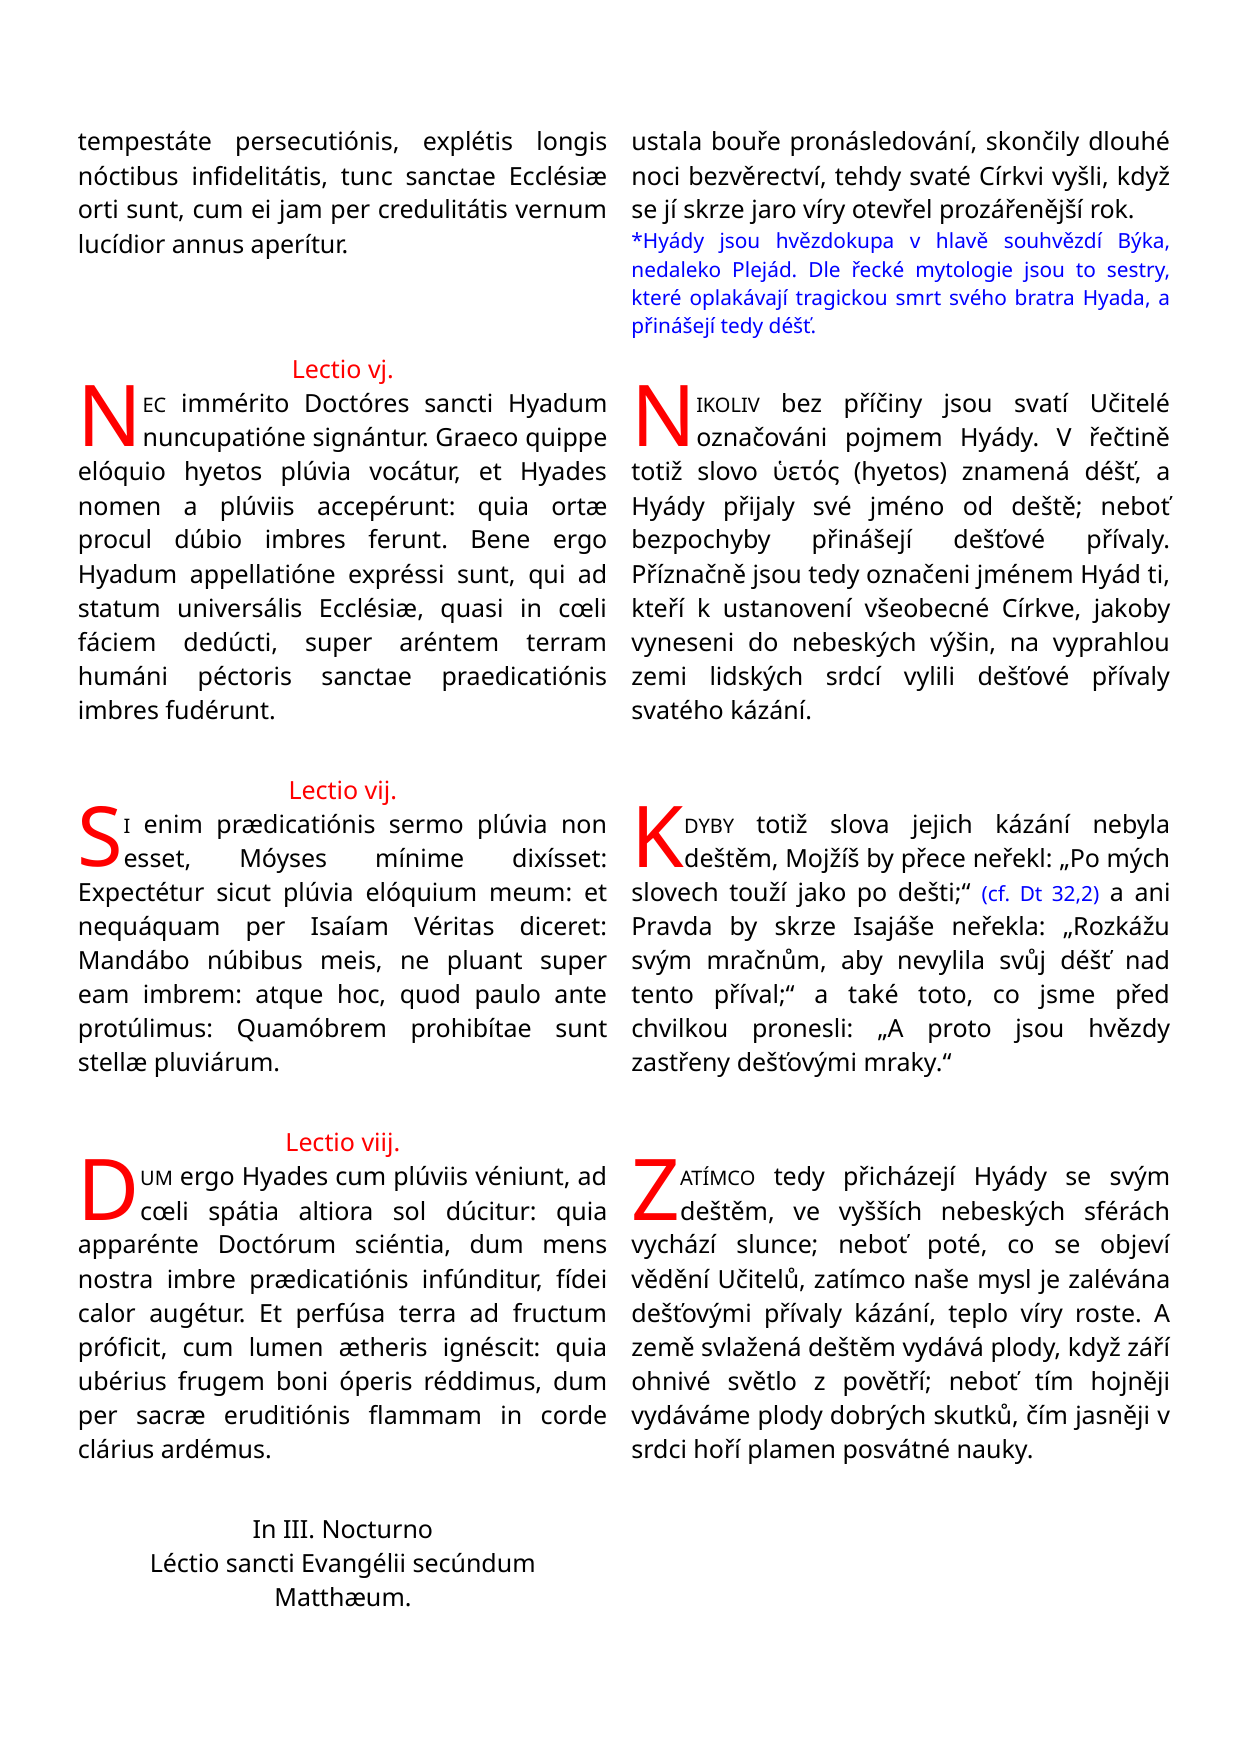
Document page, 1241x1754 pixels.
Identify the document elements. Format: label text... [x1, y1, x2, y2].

table_cell In II. Nocturno Ex libro Morálium sancti Gregórii Papæ. Lib. 9. Cap. 6. Lectio v. Qui post Oríonas Hyadum nómine, nisi Doctóres sanctæ Ecclésiæ designántur? Qui subdúctis Martyribus, eo jam tempore ad mundi notítiam venérunt, quo fides clárius elúcet: et représsa infidelitátis híeme, áltius per corda fidélium sol veritátis calet. Qui remóta tempestáte persecutiónis, explétis longis nóctibus infidelitátis, tunc sanctae Ecclésiæ orti sunt, cum ei jam per credulitátis vernum lucídior annus aperítur. [66, 118, 619, 346]
table_cell Kdyby totiž slova jejich kázání nebyla deštěm, Mojžíš by přece neřekl: „Po mých slovech touží jako po dešti;“ (cf. Dt 32,2) a ani Pravda by skrze Isajáše neřekla: „Rozkážu svým mračnům, aby nevylila svůj déšť nad tento příval;“ a také toto, co jsme před chvilkou pronesli: „A proto jsou hvězdy zastřeny dešťovými mraky.“ [619, 767, 1182, 1119]
table_cell Lectio viij. Dum ergo Hyades cum plúviis véniunt, ad cœli spátia altiora sol dúcitur: quia apparénte Doctórum sciéntia, dum mens nostra imbre prædicatiónis infúnditur, fídei calor augétur. Et perfúsa terra ad fructum próficit, cum lumen ætheris ignéscit: quia ubérius frugem boni óperis réddimus, dum per sacræ eruditiónis flammam in corde clárius ardémus. [66, 1119, 619, 1506]
table_cell [619, 1506, 1182, 1620]
table_cell II. Nocturnus Z knihy Morálií svatého Řehoře Papeže. Kniha 9., Kapitola 6. Lectio v. Koho po Orionovi a jeho mučednících označuje pojem Hyády,* ne-li Učitele svaté Církve? (Job 9,9) Když pominul čas mučedníků, v tu chvíli vešli ve známost světu oni, když víra ještě jasněji zazářila; a poté, co byla zahnána zima bezvěrectví, slunce pravdy hřeje ještě více skrze srdce věřících. Když ustala bouře pronásledování, skončily dlouhé noci bezvěrectví, tehdy svaté Církvi vyšli, když se jí skrze jaro víry otevřel prozářenější rok. *Hyády jsou hvězdokupa v hlavě souhvězdí Býka, nedaleko Plejád. Dle řecké mytologie jsou to sestry, které oplakávají tragickou smrt svého bratra Hyada, a přinášejí tedy déšť. [619, 118, 1182, 346]
table_cell Lectio vj. Nec immérito Doctóres sancti Hyadum nuncupatióne signántur. Graeco quippe elóquio hyetos plúvia vocátur, et Hyades nomen a plúviis accepérunt: quia ortæ procul dúbio imbres ferunt. Bene ergo Hyadum appellatióne expréssi sunt, qui ad statum universális Ecclésiæ, quasi in cœli fáciem dedúcti, super aréntem terram humáni péctoris sanctae praedicatiónis imbres fudérunt. [66, 346, 619, 767]
table_cell Nikoliv bez příčiny jsou svatí Učitelé označováni pojmem Hyády. V řečtině totiž slovo ὑετός (hyetos) znamená déšť, a Hyády přijaly své jméno od deště; neboť bezpochyby přinášejí dešťové přívaly. Příznačně jsou tedy označeni jménem Hyád ti, kteří k ustanovení všeobecné Církve, jakoby vyneseni do nebeských výšin, na vyprahlou zemi lidských srdcí vylili dešťové přívaly svatého kázání. [619, 346, 1182, 767]
table_cell Lectio vij. Si enim prædicatiónis sermo plúvia non esset, Móyses mínime dixísset: Expectétur sicut plúvia elóquium meum: et nequáquam per Isaíam Véritas diceret: Mandábo núbibus meis, ne pluant super eam imbrem: atque hoc, quod paulo ante protúlimus: Quamóbrem prohibítae sunt stellæ pluviárum. [66, 767, 619, 1119]
table_cell Zatímco tedy přicházejí Hyády se svým deštěm, ve vyšších nebeských sférách vychází slunce; neboť poté, co se objeví vědění Učitelů, zatímco naše mysl je zalévána dešťovými přívaly kázání, teplo víry roste. A země svlažená deštěm vydává plody, když září ohnivé světlo z povětří; neboť tím hojněji vydáváme plody dobrých skutků, čím jasněji v srdci hoří plamen posvátné nauky. [619, 1119, 1182, 1506]
table_cell In III. Nocturno Léctio sancti Evangélii secúndum Matthæum. Lectio ix. Cap. 5. In illo témpore: Dixit Jesus discípulis suis: Vos estis sal terrae. Quod si sal evanúerit, in quo saliétur? Et réliqua. Homilía sancti Augustíni Epíscopi. Lib. 1. de serm. Domini in monte. Cap. 6. tom. 4. Osténdit Dóminus fátuos esse judicándos, qui temporálium bonórum, vel cópiam sectántes, vel inópiam metuéntes, amíttunt ætérna, quae nec dari possunt ab homínibus nec auférri. Itaque si sal infatuátum fúerit, in quo saliétur? id est, si vos, per quos condiéndi sunt quodámmodo pópuli, metu persecutiónum temporálium amiséritis regna cœlórum; qui erunt hómines, per quos a vobis error auferátur, cum vos elégerit Deus, per quos errórem áuferat ceterórúm? [66, 1506, 619, 1620]
